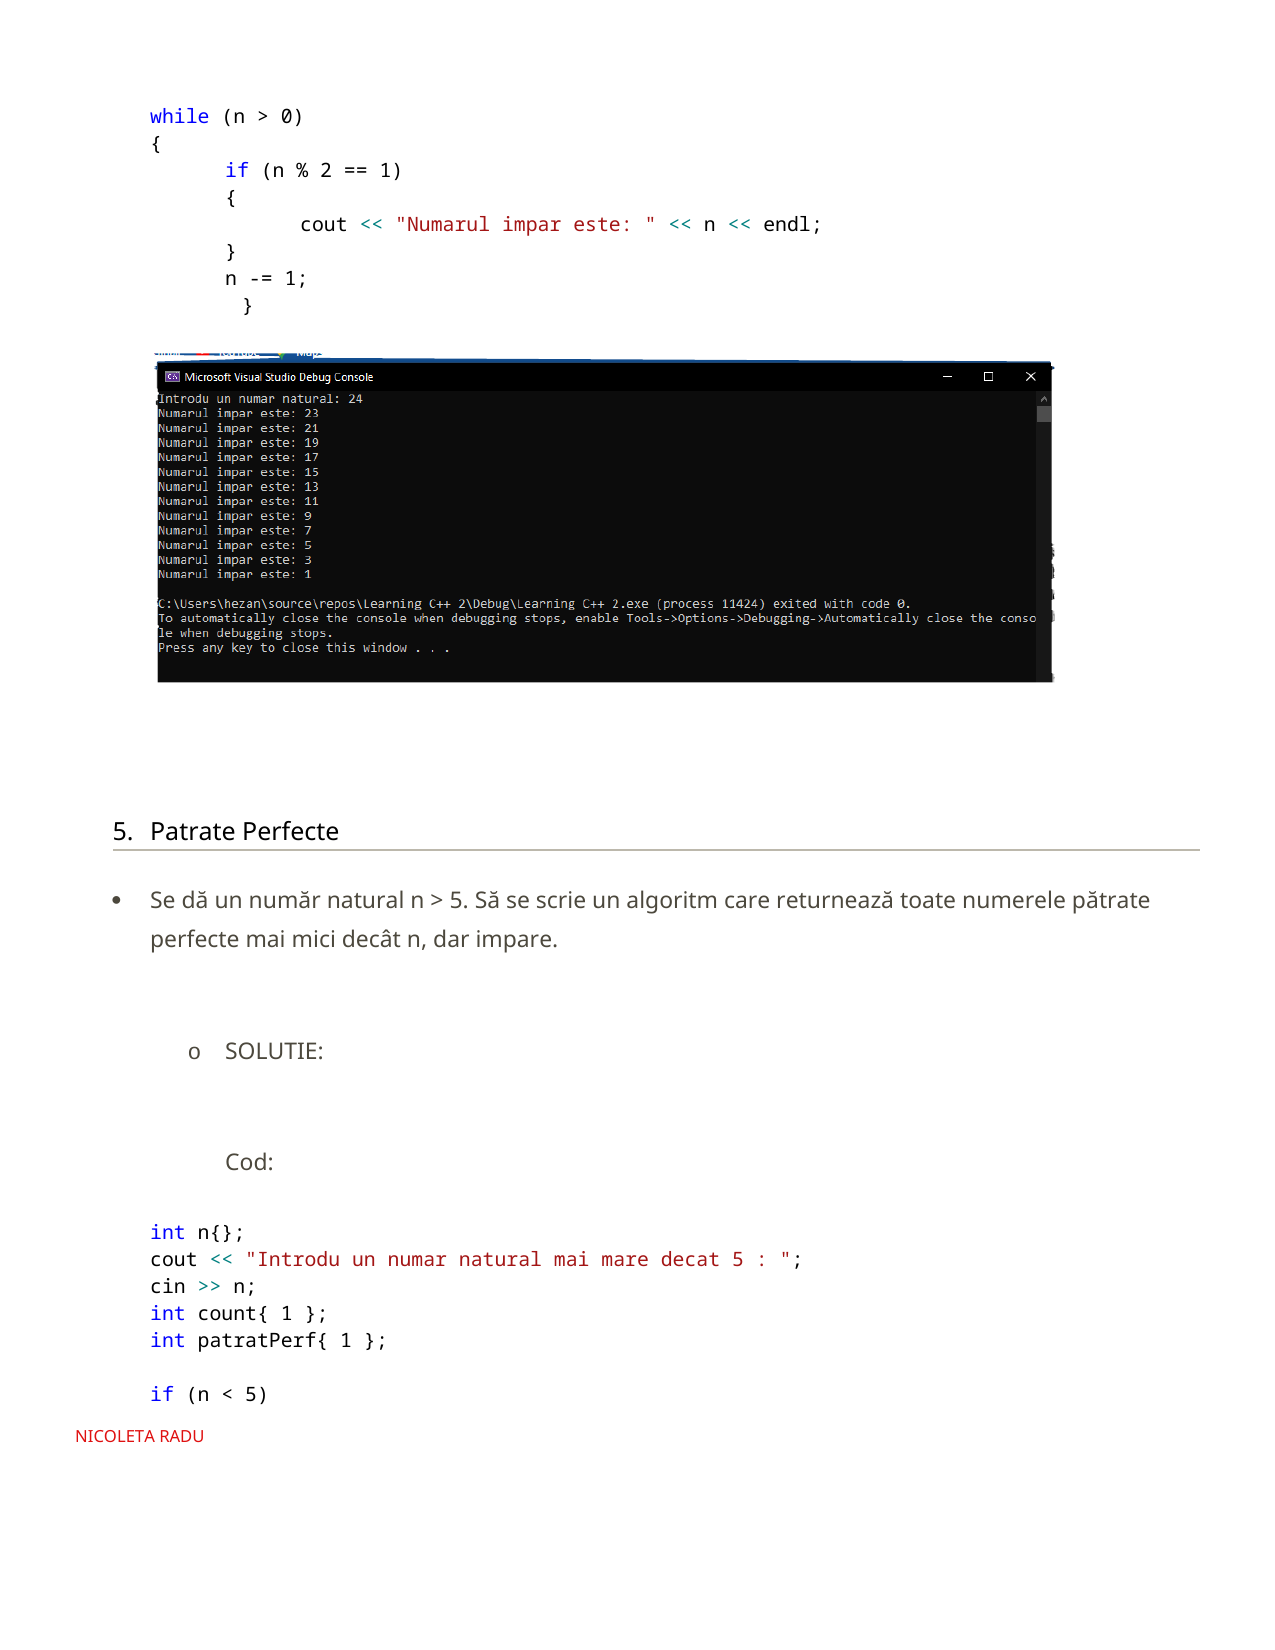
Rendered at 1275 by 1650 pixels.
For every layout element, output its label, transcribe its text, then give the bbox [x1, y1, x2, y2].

text Cod: [225, 1146, 1200, 1177]
text if (n % 2 == 1) [75, 156, 1200, 183]
text int count{ 1 }; [75, 1299, 1200, 1326]
text cout << "Introdu un numar natural mai mare decat 5 : "; [75, 1246, 1200, 1272]
text n -= 1; [75, 264, 1200, 291]
text } [75, 291, 1200, 318]
text cin >> n; [75, 1272, 1200, 1299]
text { [75, 129, 1200, 156]
text cout << "Numarul impar este: " << n << endl; [75, 210, 1200, 237]
list SOLUTIE: [187, 1034, 1200, 1105]
text while (n > 0) [75, 102, 1200, 129]
text int n{}; [75, 1218, 1200, 1246]
text if (n < 5) [75, 1380, 1200, 1407]
text int patratPerf{ 1 }; [75, 1326, 1200, 1353]
subtitle Patrate Perfecte [112, 813, 1200, 851]
text { [75, 183, 1200, 210]
text } [75, 237, 1200, 264]
list Se dă un număr natural n > 5. Să se scrie un algoritm care returnează toate numerele pătrate perfecte mai mici decât n, dar impare. [112, 884, 1200, 993]
